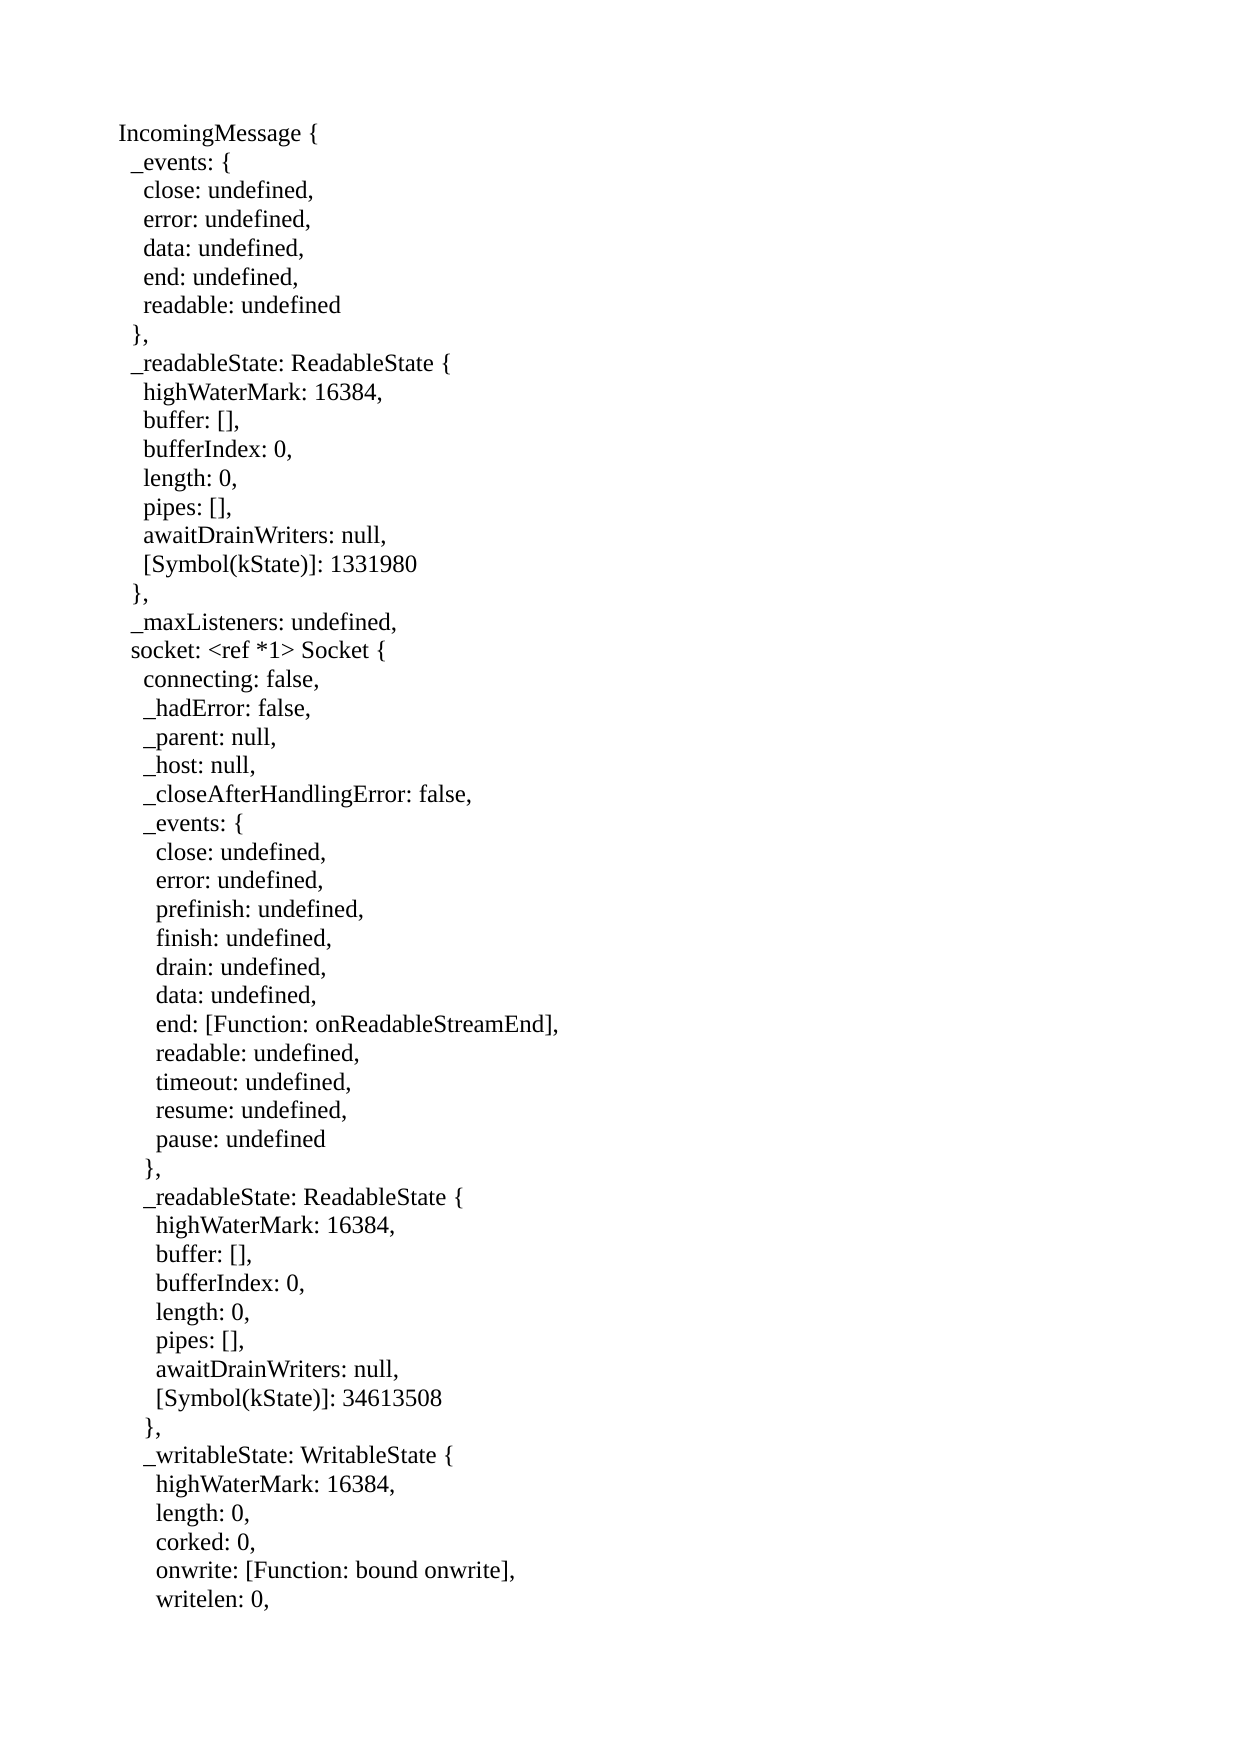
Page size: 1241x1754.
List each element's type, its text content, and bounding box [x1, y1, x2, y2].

text _events: { [118, 808, 1122, 837]
text readable: undefined, [118, 1038, 1122, 1067]
text bufferIndex: 0, [118, 1268, 1122, 1297]
text _closeAfterHandlingError: false, [118, 779, 1122, 808]
text }, [118, 1153, 1122, 1182]
text buffer: [], [118, 406, 1122, 434]
text length: 0, [118, 1297, 1122, 1326]
text data: undefined, [118, 981, 1122, 1009]
text _readableState: ReadableState { [118, 1182, 1122, 1211]
text onwrite: [Function: bound onwrite], [118, 1556, 1122, 1584]
text resume: undefined, [118, 1096, 1122, 1124]
text awaitDrainWriters: null, [118, 521, 1122, 549]
text length: 0, [118, 463, 1122, 492]
text buffer: [], [118, 1239, 1122, 1268]
text connecting: false, [118, 664, 1122, 693]
text bufferIndex: 0, [118, 434, 1122, 463]
text highWaterMark: 16384, [118, 377, 1122, 406]
text }, [118, 1412, 1122, 1441]
text }, [118, 578, 1122, 607]
text end: undefined, [118, 262, 1122, 291]
text _hadError: false, [118, 693, 1122, 722]
text highWaterMark: 16384, [118, 1469, 1122, 1498]
text timeout: undefined, [118, 1067, 1122, 1096]
text socket: <ref *1> Socket { [118, 636, 1122, 664]
text _host: null, [118, 751, 1122, 779]
text pipes: [], [118, 1326, 1122, 1354]
text error: undefined, [118, 866, 1122, 894]
text prefinish: undefined, [118, 894, 1122, 923]
text pipes: [], [118, 492, 1122, 521]
text [Symbol(kState)]: 1331980 [118, 549, 1122, 578]
text _events: { [118, 147, 1122, 176]
text close: undefined, [118, 176, 1122, 204]
text close: undefined, [118, 837, 1122, 866]
text }, [118, 319, 1122, 348]
text corked: 0, [118, 1527, 1122, 1556]
text _parent: null, [118, 722, 1122, 751]
text _readableState: ReadableState { [118, 348, 1122, 377]
text IncomingMessage { [118, 118, 1122, 147]
text length: 0, [118, 1498, 1122, 1527]
text drain: undefined, [118, 952, 1122, 981]
text end: [Function: onReadableStreamEnd], [118, 1009, 1122, 1038]
text writelen: 0, [118, 1584, 1122, 1613]
text awaitDrainWriters: null, [118, 1354, 1122, 1383]
text _writableState: WritableState { [118, 1441, 1122, 1469]
text finish: undefined, [118, 923, 1122, 952]
text data: undefined, [118, 233, 1122, 262]
text readable: undefined [118, 291, 1122, 319]
text pause: undefined [118, 1124, 1122, 1153]
text _maxListeners: undefined, [118, 607, 1122, 636]
text error: undefined, [118, 204, 1122, 233]
text [Symbol(kState)]: 34613508 [118, 1383, 1122, 1412]
text highWaterMark: 16384, [118, 1211, 1122, 1239]
